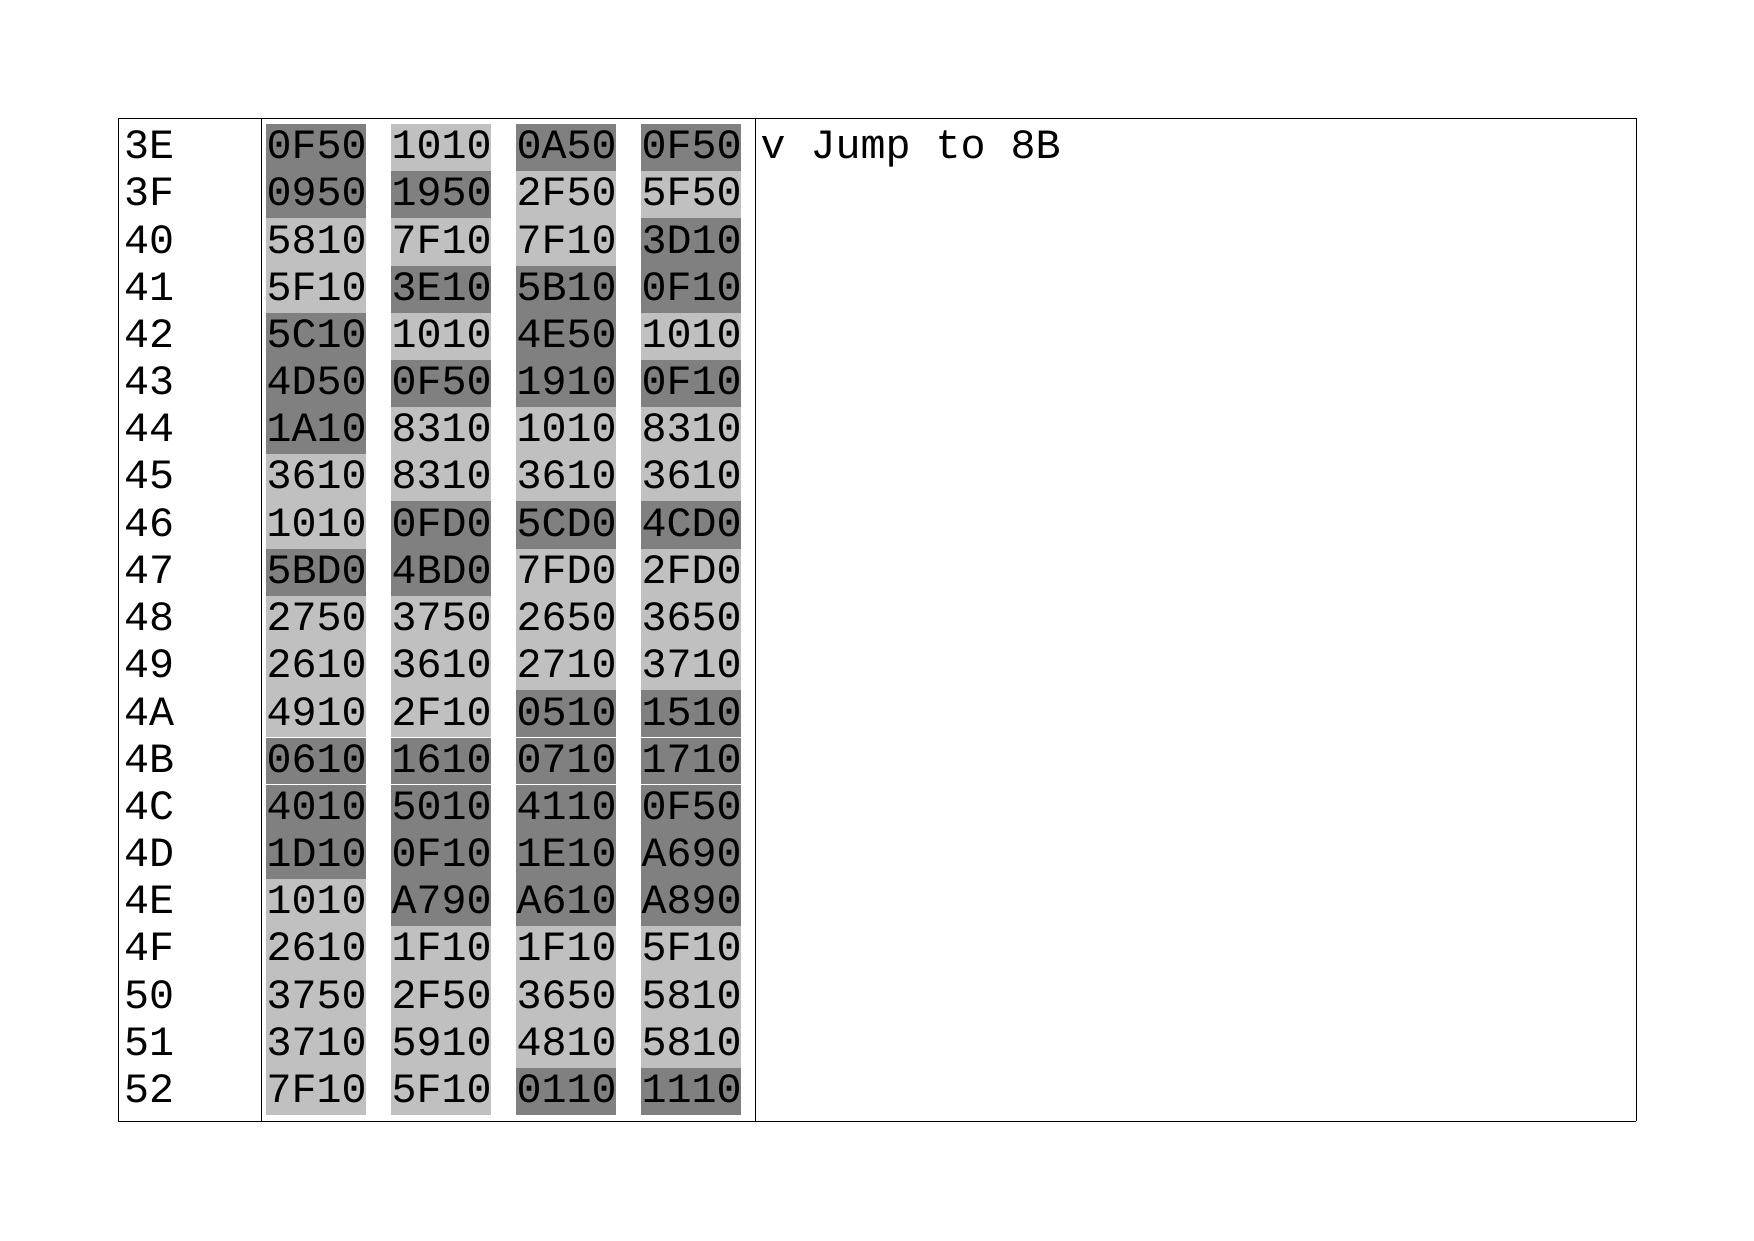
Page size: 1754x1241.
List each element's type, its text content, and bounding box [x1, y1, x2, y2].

table_header 3E 3F 40 41 42 43 44 45 46 47 48 49 4A 4B 4C 4D 4E 4F 50 51 52 [119, 119, 261, 1121]
table_header v Jump to 8B [756, 119, 1636, 1121]
table_header 0F50 1010 0A50 0F50 0950 1950 2F50 5F50 5810 7F10 7F10 3D10 5F10 3E10 5B10 0F10 5C10 1010 4E50 1010 4D50 0F50 1910 0F10 1A10 8310 1010 8310 3610 8310 3610 3610 1010 0FD0 5CD0 4CD0 5BD0 4BD0 7FD0 2FD0 2750 3750 2650 3650 2610 3610 2710 3710 4910 2F10 0510 1510 0610 1610 0710 1710 4010 5010 4110 0F50 1D10 0F10 1E10 A690 1010 A790 A610 A890 2610 1F10 1F10 5F10 3750 2F50 3650 5810 3710 5910 4810 5810 7F10 5F10 0110 1110 [262, 119, 755, 1121]
